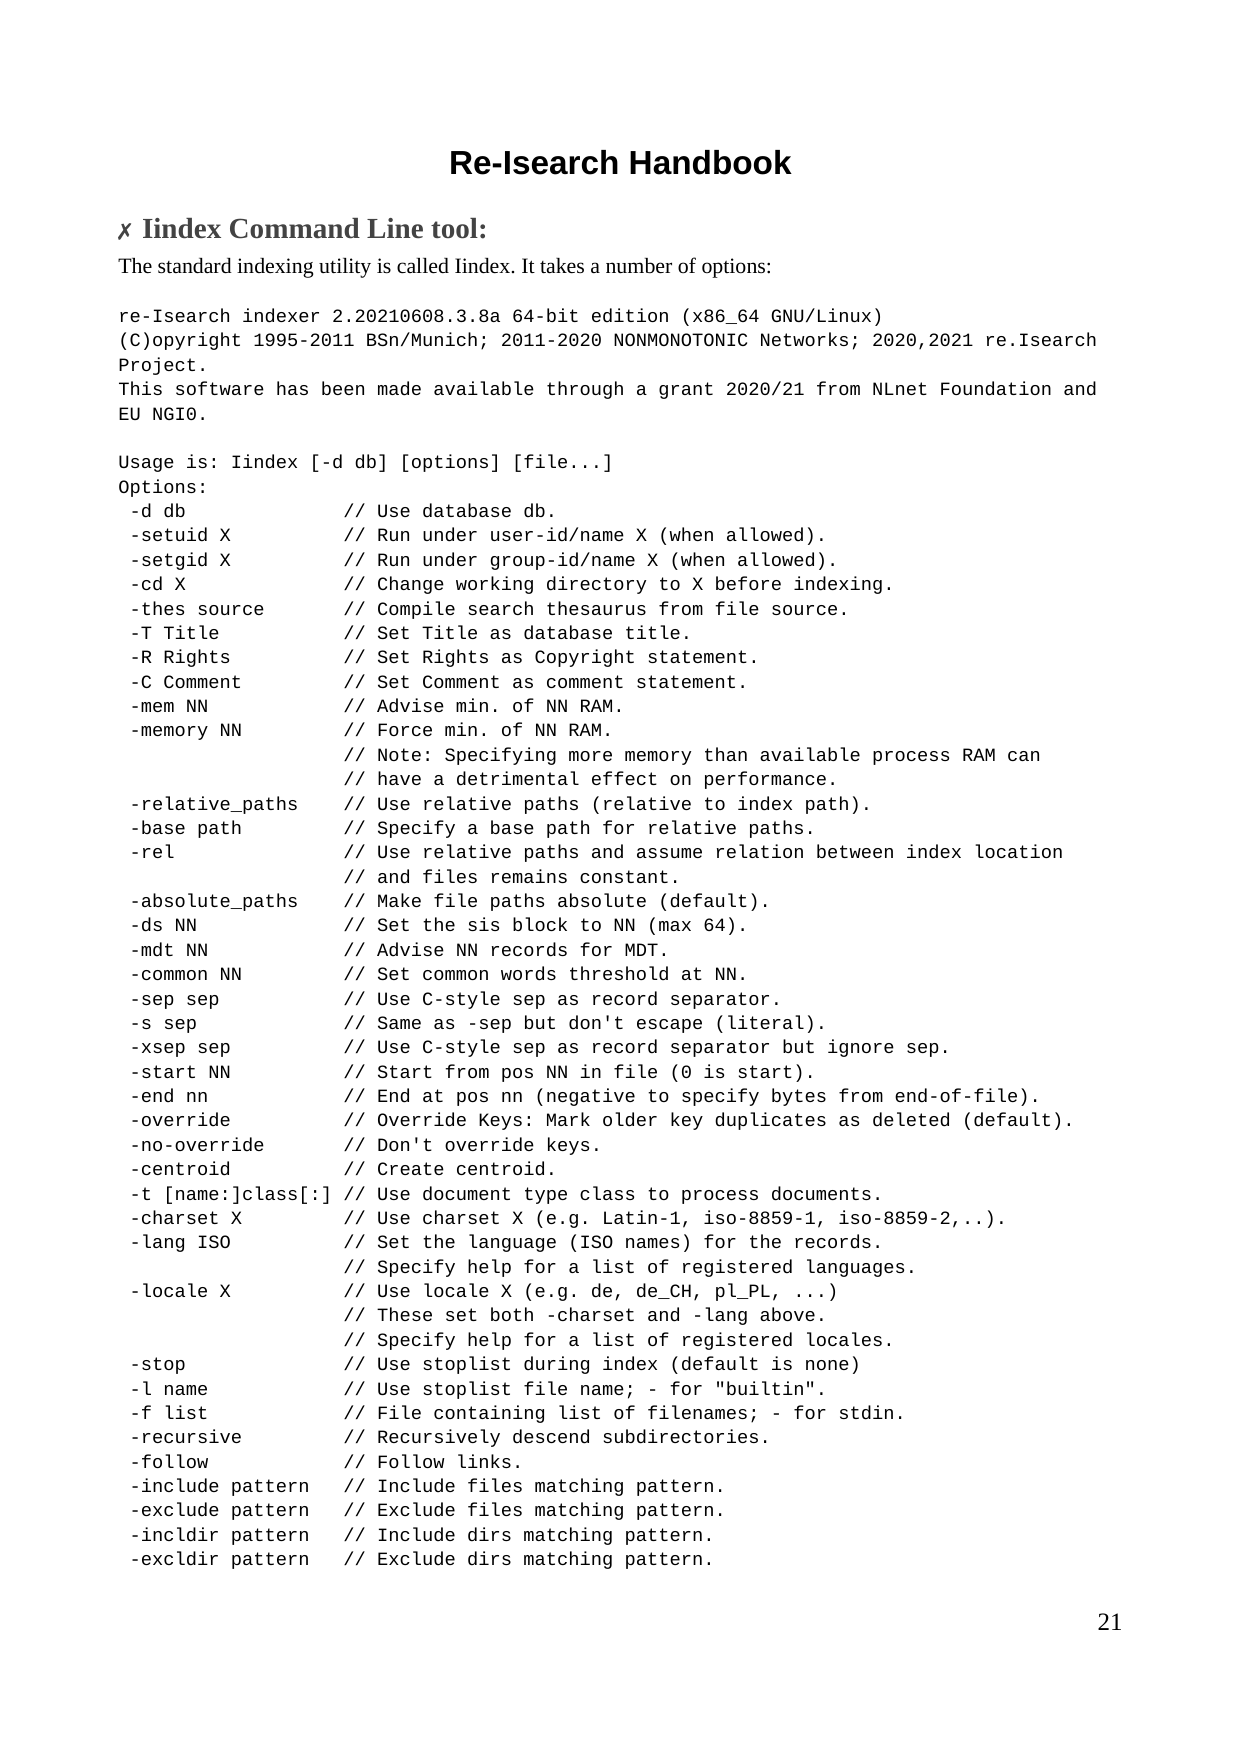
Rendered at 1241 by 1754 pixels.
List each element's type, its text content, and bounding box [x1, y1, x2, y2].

text -setuid X // Run under user-id/name X (when allowed). [118, 526, 1122, 547]
text -centroid // Create centroid. [118, 1160, 1122, 1181]
text -f list // File containing list of filenames; - for stdin. [118, 1404, 1122, 1425]
text -relative_paths // Use relative paths (relative to index path). [118, 794, 1122, 816]
text This software has been made available through a grant 2020/21 from NLnet Foundation and EU NGI0. [118, 380, 1122, 426]
text -start NN // Start from pos NN in file (0 is start). [118, 1062, 1122, 1084]
text -end nn // End at pos nn (negative to specify bytes from end-of-file). [118, 1087, 1122, 1108]
text // Note: Specifying more memory than available process RAM can [118, 746, 1122, 767]
text -T Title // Set Title as database title. [118, 624, 1122, 645]
text -d db // Use database db. [118, 502, 1122, 523]
text -thes source // Compile search thesaurus from file source. [118, 599, 1122, 621]
subtitle Iindex Command Line tool: [118, 212, 1122, 245]
text -override // Override Keys: Mark older key duplicates as deleted (default). [118, 1111, 1122, 1132]
text -mdt NN // Advise NN records for MDT. [118, 941, 1122, 962]
text -exclude pattern // Exclude files matching pattern. [118, 1501, 1122, 1522]
text -l name // Use stoplist file name; - for "builtin". [118, 1379, 1122, 1401]
text -lang ISO // Set the language (ISO names) for the records. [118, 1233, 1122, 1254]
text The standard indexing utility is called Iindex. It takes a number of options: [118, 253, 1122, 279]
text -include pattern // Include files matching pattern. [118, 1477, 1122, 1498]
text -absolute_paths // Make file paths absolute (default). [118, 892, 1122, 913]
text -mem NN // Advise min. of NN RAM. [118, 697, 1122, 718]
text -follow // Follow links. [118, 1452, 1122, 1474]
text Usage is: Iindex [-d db] [options] [file...] [118, 453, 1122, 474]
text -locale X // Use locale X (e.g. de, de_CH, pl_PL, ...) [118, 1282, 1122, 1303]
text -common NN // Set common words threshold at NN. [118, 965, 1122, 986]
text -R Rights // Set Rights as Copyright statement. [118, 648, 1122, 669]
text -recursive // Recursively descend subdirectories. [118, 1428, 1122, 1449]
text -ds NN // Set the sis block to NN (max 64). [118, 916, 1122, 937]
text // and files remains constant. [118, 867, 1122, 889]
text -no-override // Don't override keys. [118, 1136, 1122, 1157]
text -cd X // Change working directory to X before indexing. [118, 575, 1122, 596]
text // Specify help for a list of registered languages. [118, 1257, 1122, 1279]
text -memory NN // Force min. of NN RAM. [118, 721, 1122, 742]
text -base path // Specify a base path for relative paths. [118, 819, 1122, 840]
text -C Comment // Set Comment as comment statement. [118, 672, 1122, 694]
text -incldir pattern // Include dirs matching pattern. [118, 1526, 1122, 1547]
text -xsep sep // Use C-style sep as record separator but ignore sep. [118, 1038, 1122, 1059]
text // have a detrimental effect on performance. [118, 770, 1122, 791]
text (C)opyright 1995-2011 BSn/Munich; 2011-2020 NONMONOTONIC Networks; 2020,2021 re.Isearch Project. [118, 331, 1122, 377]
text // These set both -charset and -lang above. [118, 1306, 1122, 1327]
text -t [name:]class[:] // Use document type class to process documents. [118, 1184, 1122, 1206]
text // Specify help for a list of registered locales. [118, 1331, 1122, 1352]
text -s sep // Same as -sep but don't escape (literal). [118, 1014, 1122, 1035]
text -rel // Use relative paths and assume relation between index location [118, 843, 1122, 864]
text -sep sep // Use C-style sep as record separator. [118, 989, 1122, 1011]
text -charset X // Use charset X (e.g. Latin-1, iso-8859-1, iso-8859-2,..). [118, 1209, 1122, 1230]
text re-Isearch indexer 2.20210608.3.8a 64-bit edition (x86_64 GNU/Linux) [118, 307, 1122, 328]
text -excldir pattern // Exclude dirs matching pattern. [118, 1550, 1122, 1571]
text -stop // Use stoplist during index (default is none) [118, 1355, 1122, 1376]
text -setgid X // Run under group-id/name X (when allowed). [118, 551, 1122, 572]
text Options: [118, 477, 1122, 499]
